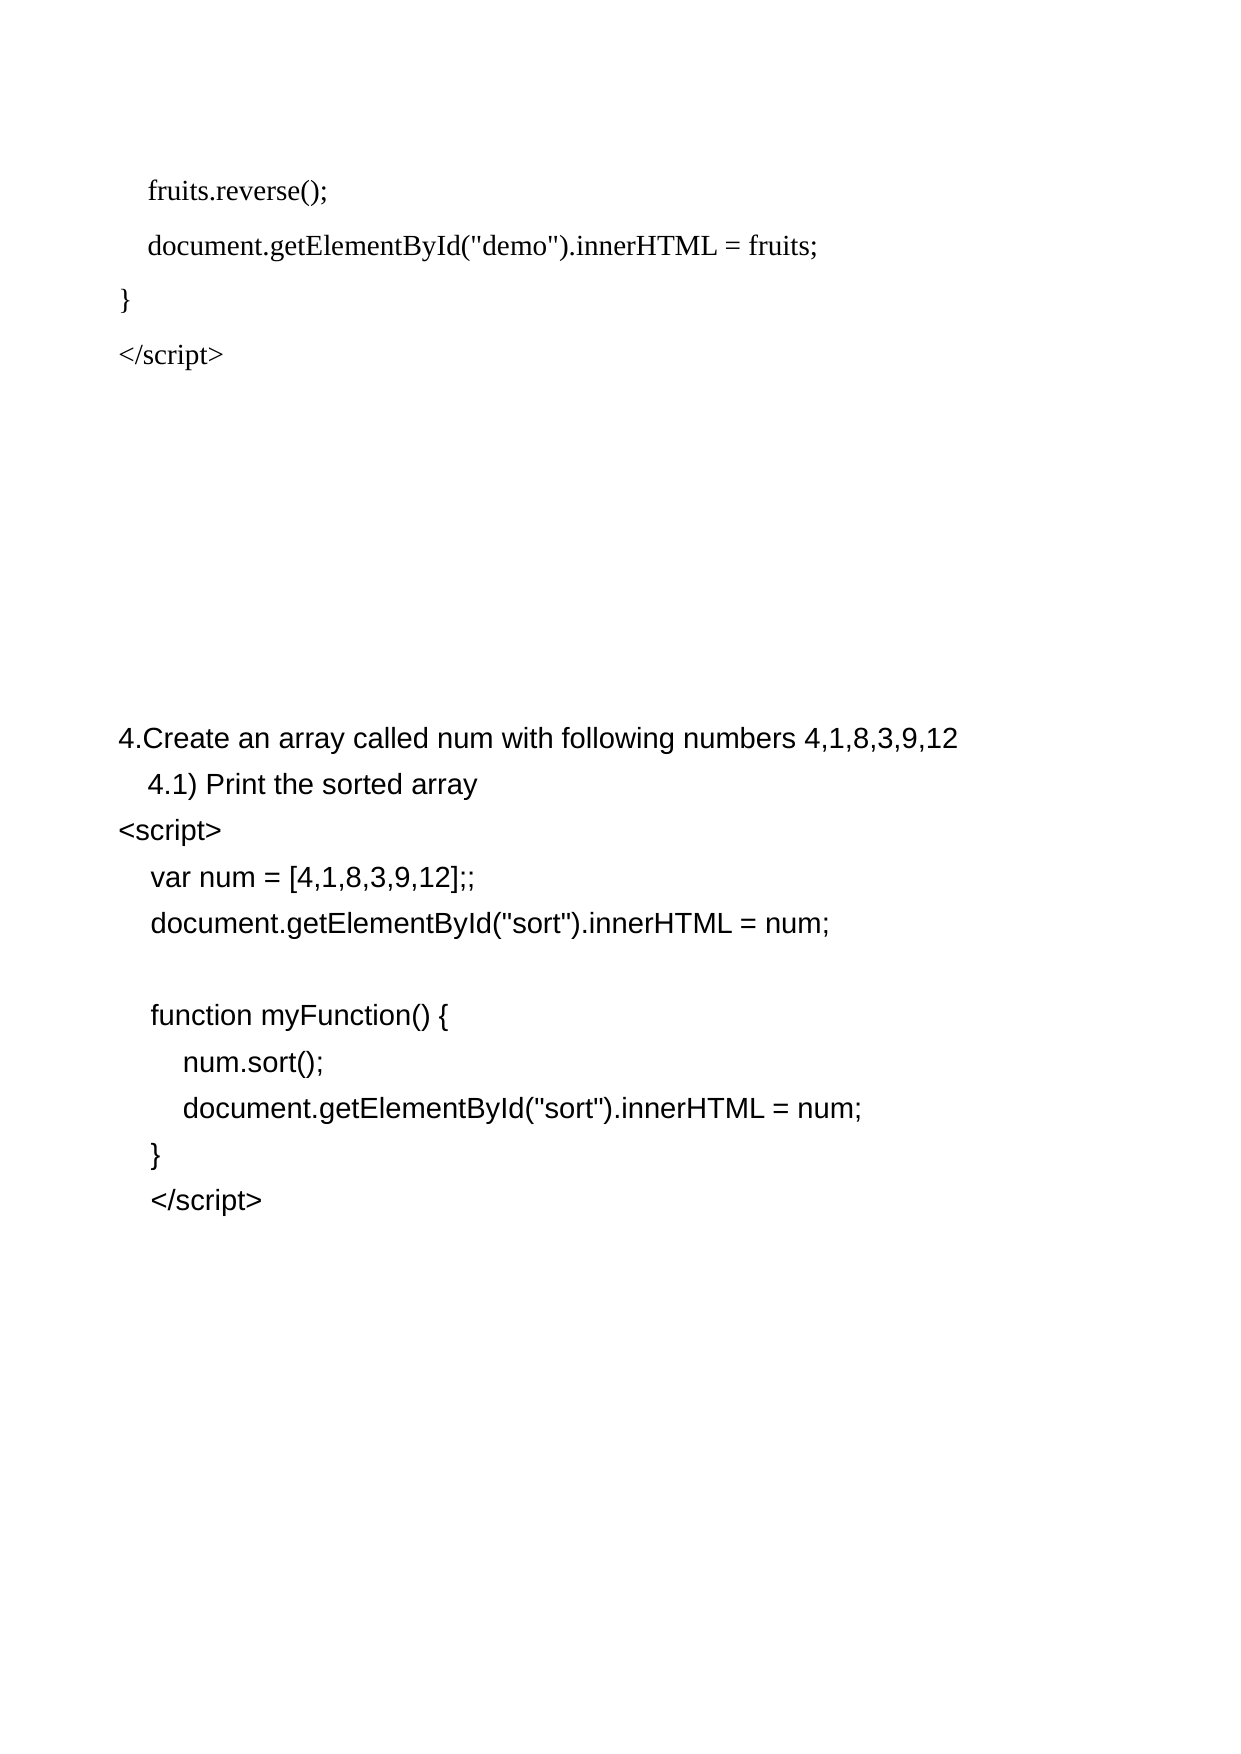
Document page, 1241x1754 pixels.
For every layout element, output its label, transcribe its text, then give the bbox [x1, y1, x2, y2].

text document.getElementById("demo").innerHTML = fruits; [118, 228, 1122, 261]
text } [118, 282, 1122, 316]
text document.getElementById("sort").innerHTML = num; [118, 1091, 1122, 1124]
text 4.1) Print the sorted array [118, 767, 1122, 801]
text num.sort(); [118, 1045, 1122, 1078]
text 4.Create an array called num with following numbers 4,1,8,3,9,12 [118, 721, 1122, 754]
text function myFunction() { [118, 998, 1122, 1032]
text </script> [118, 337, 1122, 371]
text <script> [118, 813, 1122, 847]
text } [118, 1137, 1122, 1171]
text fruits.reverse(); [118, 173, 1122, 206]
text document.getElementById("sort").innerHTML = num; [118, 906, 1122, 939]
text var num = [4,1,8,3,9,12];; [118, 860, 1122, 893]
text </script> [118, 1183, 1122, 1217]
